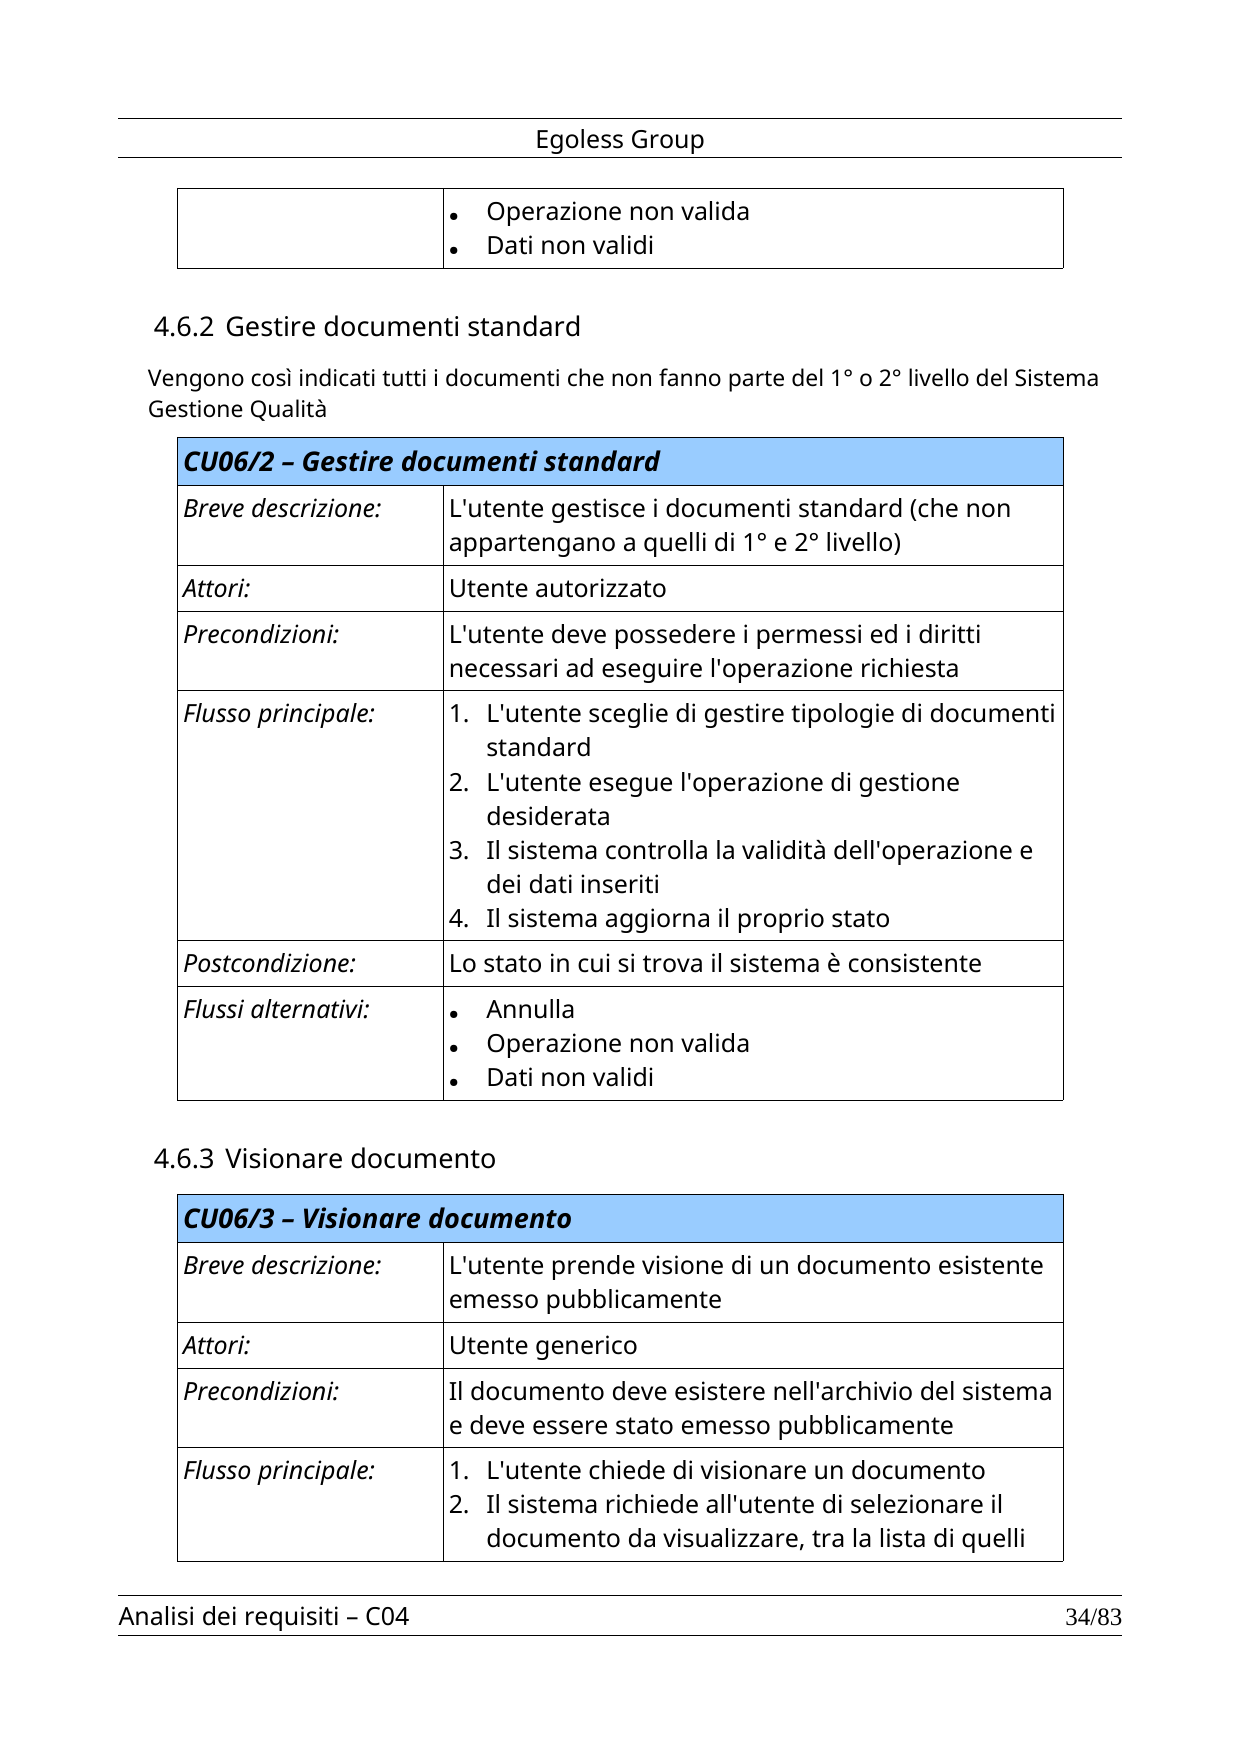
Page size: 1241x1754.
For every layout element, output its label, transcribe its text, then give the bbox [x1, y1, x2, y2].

table_cell Precondizioni: [178, 612, 443, 690]
table_cell Utente generico [444, 1323, 1063, 1367]
table_header CU06/3 – Visionare documento [178, 1195, 1063, 1242]
table_cell Attori: [178, 1323, 443, 1367]
table_cell Flusso principale: [178, 1448, 443, 1561]
table_cell L'utente deve possedere i permessi ed i diritti necessari ad eseguire l'operazione richiesta [444, 612, 1063, 690]
table_header CU06/2 – Gestire documenti standard [178, 438, 1063, 485]
table_cell Annulla Operazione non valida Dati non validi [444, 189, 1063, 268]
table_cell Utente autorizzato [444, 566, 1063, 611]
table_cell L'utente chiede di visionare un documento Il sistema richiede all'utente di selezionare il documento da visualizzare, tra la lista di quelli [444, 1448, 1063, 1561]
table_cell Il documento deve esistere nell'archivio del sistema e deve essere stato emesso pubblicamente [444, 1369, 1063, 1447]
table_cell [178, 189, 443, 268]
table_cell Flusso principale: [178, 691, 443, 940]
table_cell Breve descrizione: [178, 486, 443, 565]
table_cell L'utente sceglie di gestire tipologie di documenti standard L'utente esegue l'operazione di gestione desiderata Il sistema controlla la validità dell'operazione e dei dati inseriti Il sistema aggiorna il proprio stato [444, 691, 1063, 940]
table_cell Postcondizione: [178, 941, 443, 986]
table_cell Precondizioni: [178, 1369, 443, 1447]
table_cell Annulla Operazione non valida Dati non validi [444, 987, 1063, 1099]
subtitle Visionare documento [153, 1139, 1122, 1176]
table_cell L'utente gestisce i documenti standard (che non appartengano a quelli di 1° e 2° livello) [444, 486, 1063, 565]
table_cell Attori: [178, 566, 443, 611]
table_cell Flussi alternativi: [178, 987, 443, 1099]
text Vengono così indicati tutti i documenti che non fanno parte del 1° o 2° livello del Sistema Gestione Qualità [148, 362, 1122, 424]
subtitle Gestire documenti standard [153, 307, 1122, 344]
table_cell Breve descrizione: [178, 1243, 443, 1322]
table_cell Lo stato in cui si trova il sistema è consistente [444, 941, 1063, 986]
table_cell L'utente prende visione di un documento esistente emesso pubblicamente [444, 1243, 1063, 1322]
